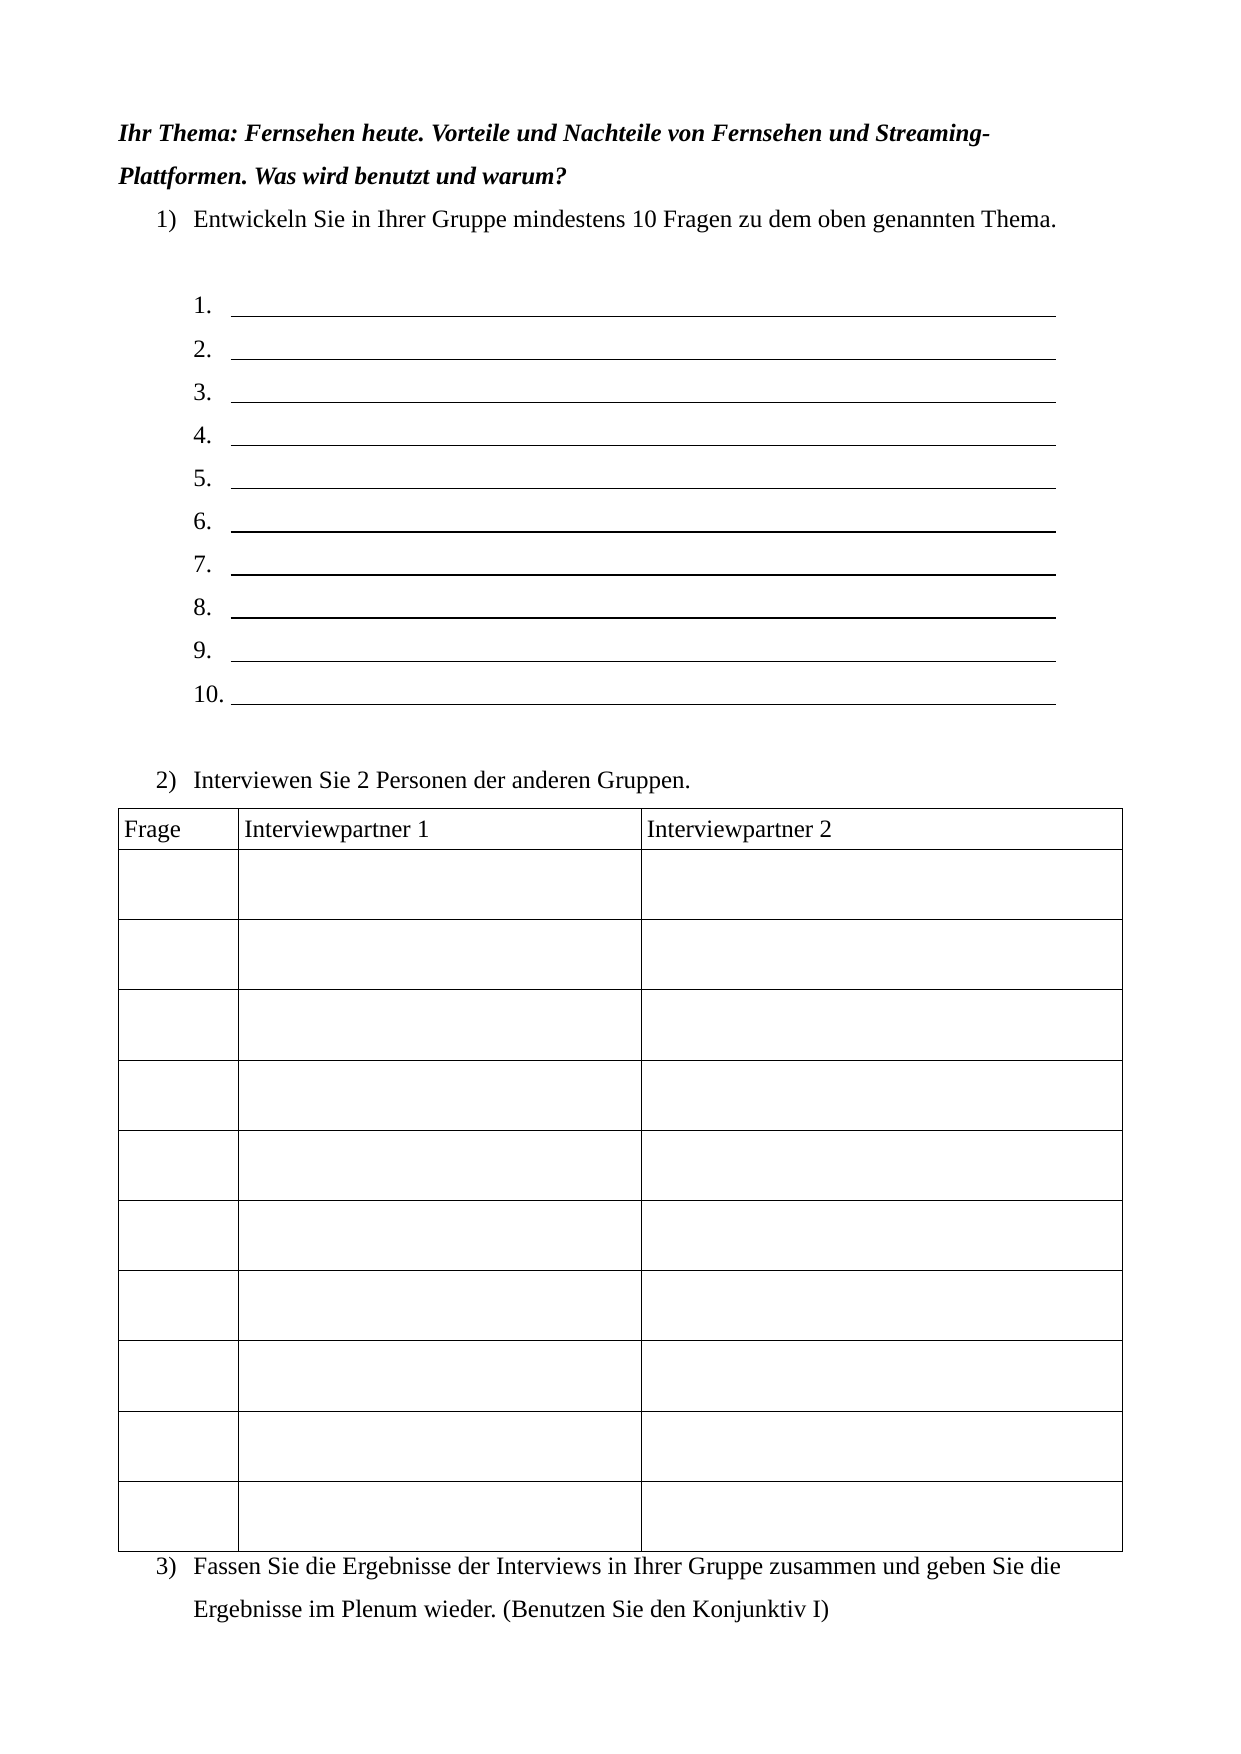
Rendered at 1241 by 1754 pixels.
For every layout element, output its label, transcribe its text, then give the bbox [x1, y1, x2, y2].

table_cell [239, 850, 641, 919]
table_cell [642, 1061, 1122, 1130]
table_cell [642, 1201, 1122, 1270]
list Entwickeln Sie in Ihrer Gruppe mindestens 10 Fragen zu dem oben genannten Thema. [156, 204, 1122, 233]
text Ihr Thema: Fernsehen heute. Vorteile und Nachteile von Fernsehen und Streaming-Plattformen. Was wird benutzt und warum? [118, 118, 1122, 190]
table_cell [239, 1341, 641, 1411]
table_cell [642, 1341, 1122, 1411]
table_cell [119, 1061, 238, 1130]
table_cell [642, 920, 1122, 989]
table_cell [119, 1131, 238, 1200]
table_cell [119, 1482, 238, 1551]
list Interviewen Sie 2 Personen der anderen Gruppen. [156, 765, 1122, 794]
table_cell [119, 1201, 238, 1270]
table_cell [642, 1131, 1122, 1200]
table_header Interviewpartner 1 [239, 809, 641, 849]
table_cell [239, 1412, 641, 1481]
list Fassen Sie die Ergebnisse der Interviews in Ihrer Gruppe zusammen und geben Sie die Ergebnisse im Plenum wieder. (Benutzen Sie den Konjunktiv I) [156, 1552, 1122, 1623]
table_cell [642, 1271, 1122, 1340]
table_cell [119, 1341, 238, 1411]
table_cell [119, 1271, 238, 1340]
table_cell [119, 920, 238, 989]
table_header Frage [119, 809, 238, 849]
table_cell [239, 1061, 641, 1130]
table_cell [642, 850, 1122, 919]
table_cell [119, 1412, 238, 1481]
table_cell [239, 1482, 641, 1551]
table_cell [239, 990, 641, 1059]
table_cell [239, 1201, 641, 1270]
table_cell [239, 1131, 641, 1200]
table_header Interviewpartner 2 [642, 809, 1122, 849]
table_cell [239, 920, 641, 989]
table_cell [642, 990, 1122, 1059]
table_cell [119, 990, 238, 1059]
table_cell [642, 1412, 1122, 1481]
table_cell [119, 850, 238, 919]
table_cell [239, 1271, 641, 1340]
table_cell [642, 1482, 1122, 1551]
